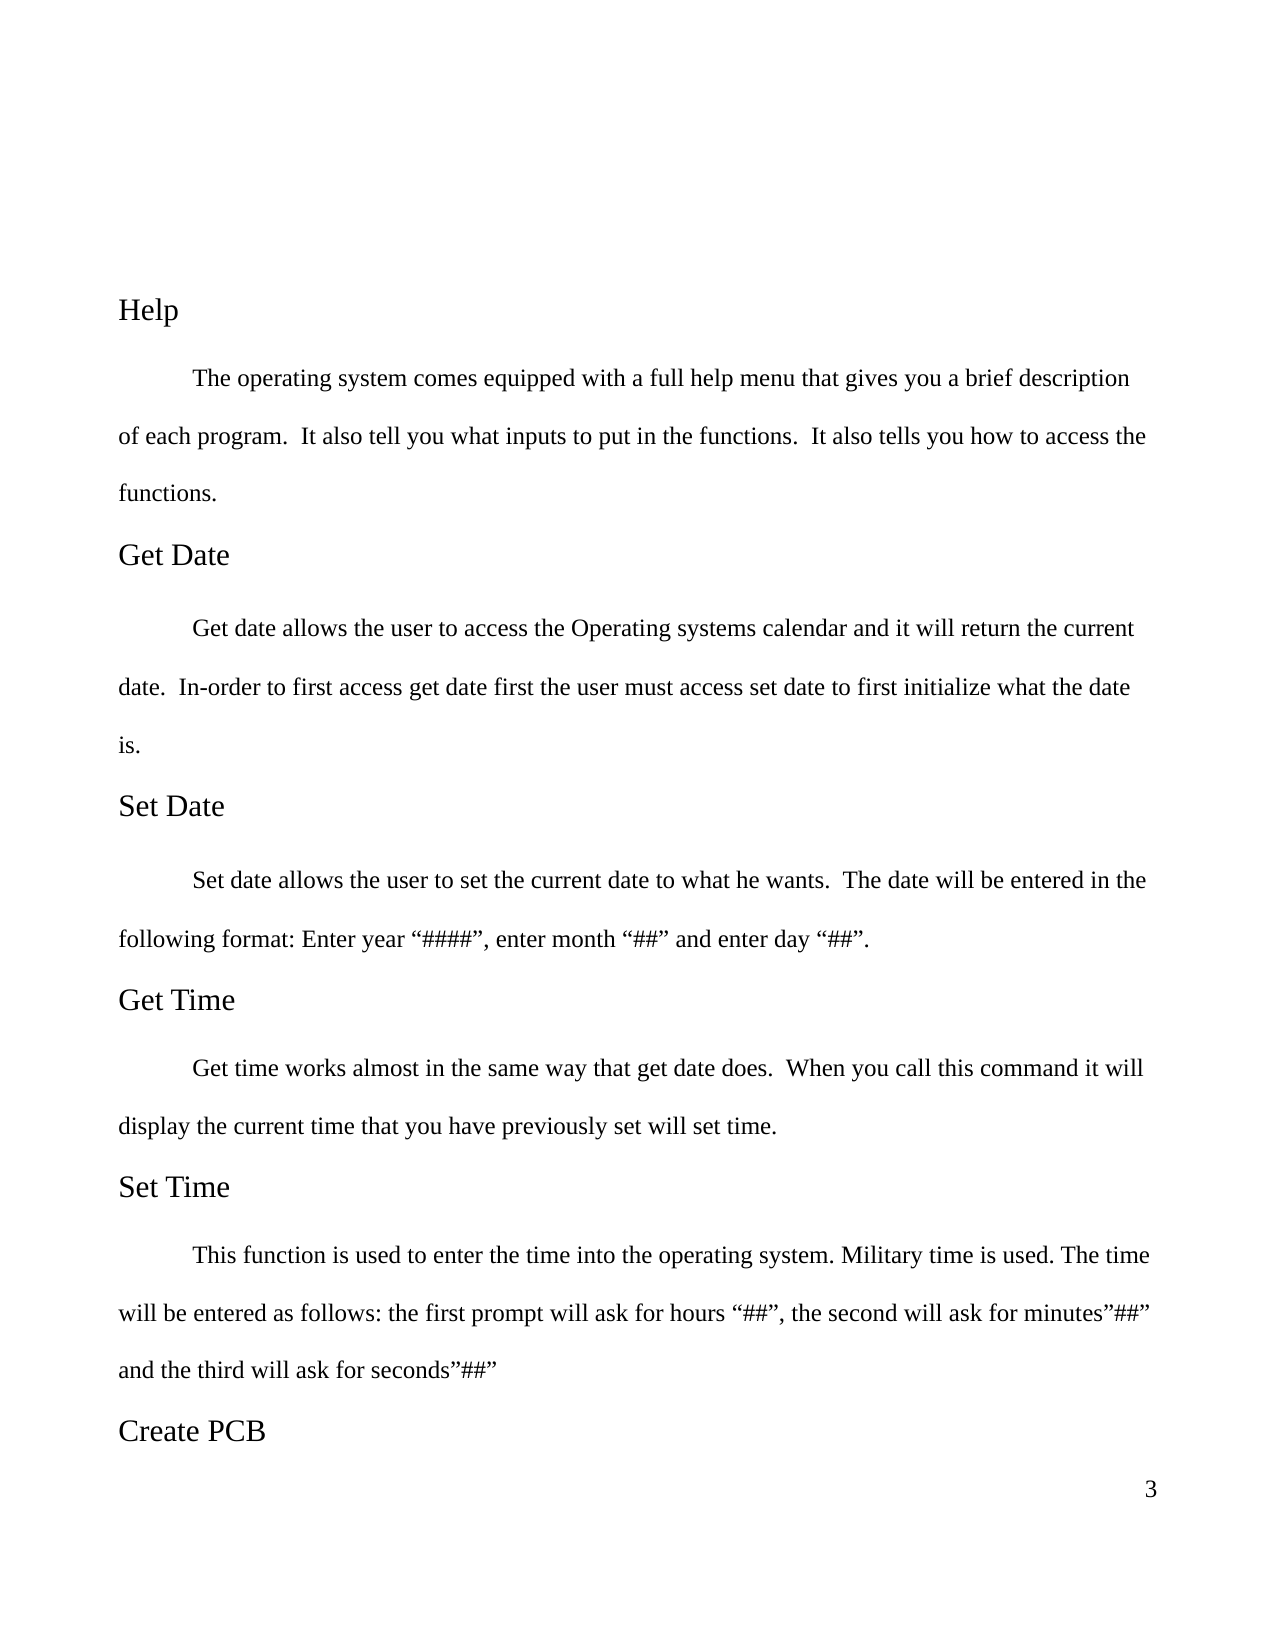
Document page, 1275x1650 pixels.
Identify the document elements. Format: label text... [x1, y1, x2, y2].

text Set Time [118, 1168, 1157, 1204]
text Create PCB [118, 1413, 1157, 1448]
text Help [118, 291, 1157, 327]
text Get Date [118, 536, 1157, 572]
text Get Time [118, 981, 1157, 1017]
text The operating system comes equipped with a full help menu that gives you a brief description of each program. It also tell you what inputs to put in the functions. It also tells you how to access the functions. [118, 363, 1157, 507]
text Get time works almost in the same way that get date does. When you call this command it will display the current time that you have previously set will set time. [118, 1053, 1157, 1139]
text Set date allows the user to set the current date to what he wants. The date will be entered in the following format: Enter year “####”, enter month “##” and enter day “##”. [118, 859, 1157, 953]
text This function is used to enter the time into the operating system. Military time is used. The time will be entered as follows: the first prompt will ask for hours “##”, the second will ask for minutes”##” and the third will ask for seconds”##” [118, 1240, 1157, 1384]
text Set Date [118, 787, 1157, 823]
text Get date allows the user to access the Operating systems calendar and it will return the current date. In-order to first access get date first the user must access set date to first initialize what the date is. [118, 608, 1157, 758]
